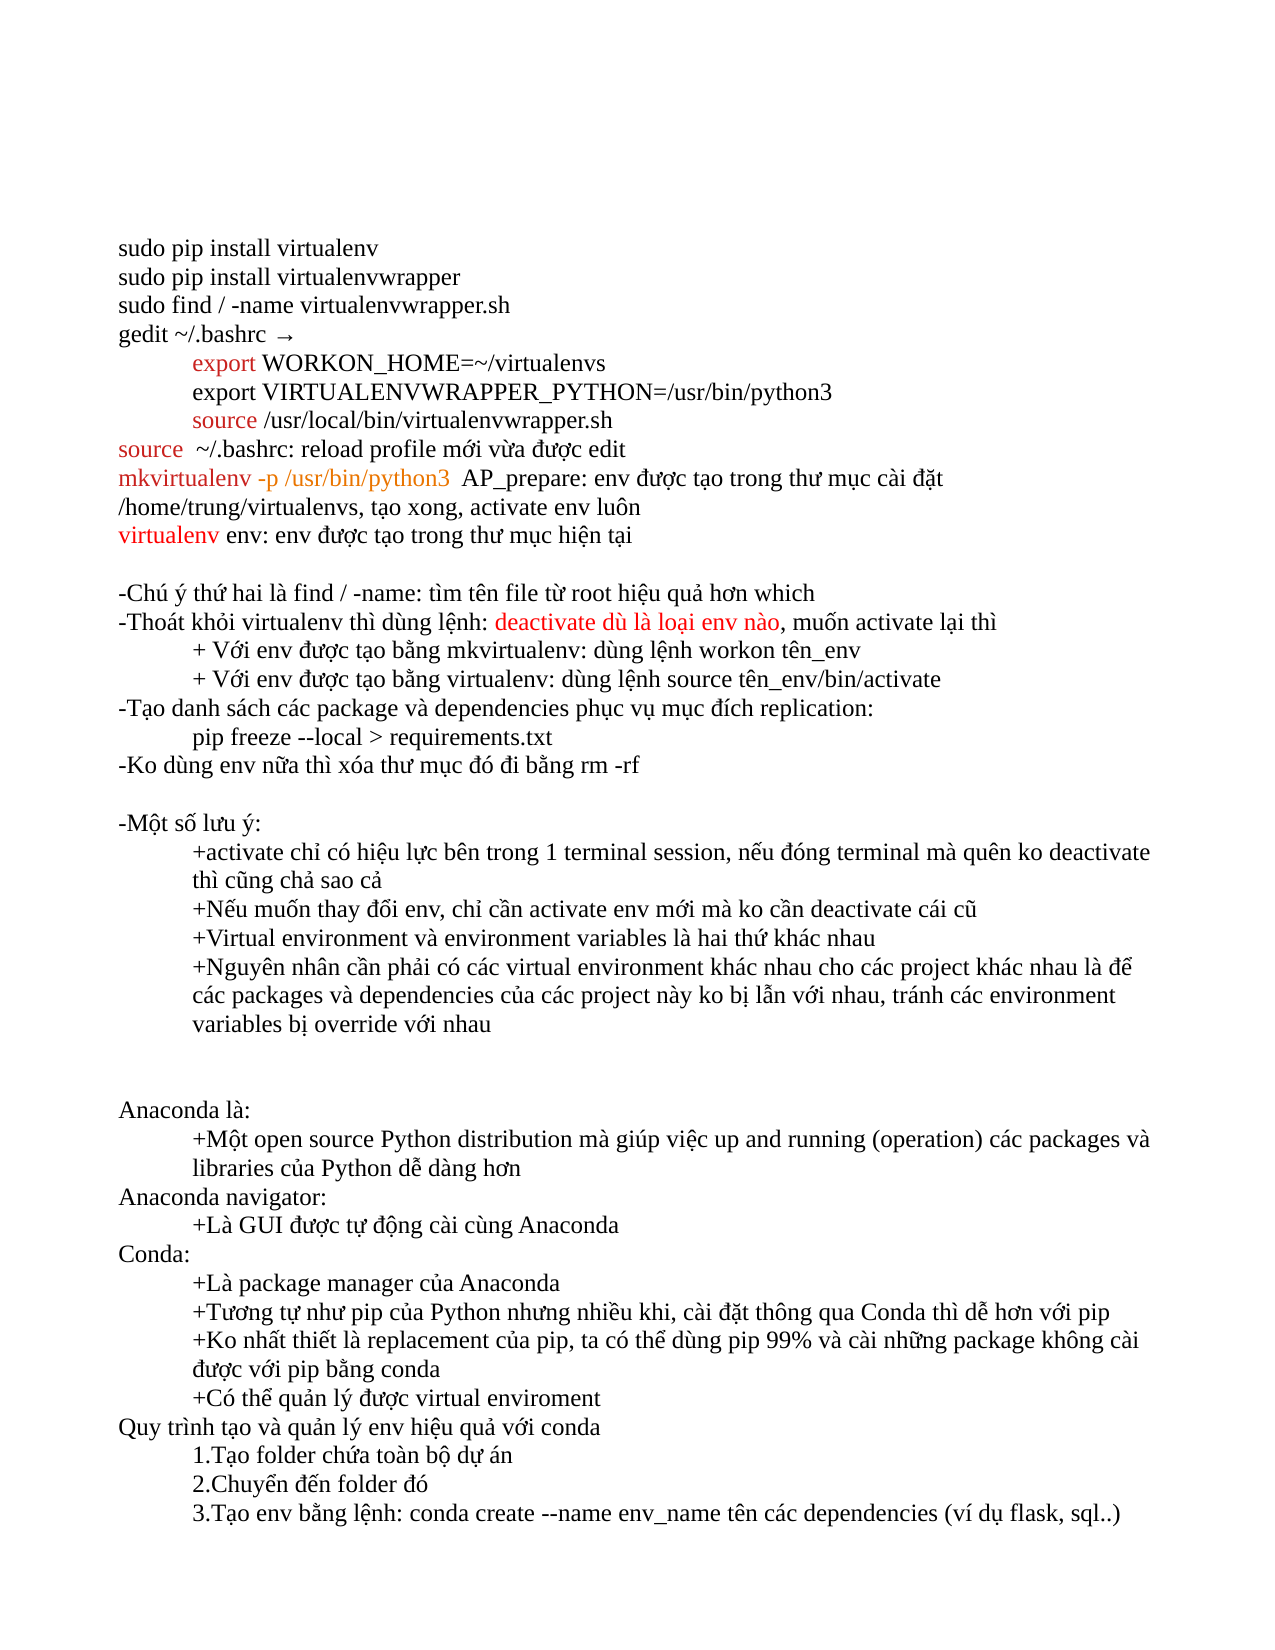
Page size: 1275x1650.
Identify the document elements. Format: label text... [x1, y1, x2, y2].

text sudo pip install virtualenvwrapper [118, 262, 1157, 291]
text sudo find / -name virtualenvwrapper.sh [118, 291, 1157, 319]
text -Thoát khỏi virtualenv thì dùng lệnh: deactivate dù là loại env nào, muốn activate lại thì [118, 607, 1157, 636]
text Anaconda là: [118, 1096, 1157, 1124]
text sudo pip install virtualenv [118, 233, 1157, 262]
text +activate chỉ có hiệu lực bên trong 1 terminal session, nếu đóng terminal mà quên ko deactivate thì cũng chả sao cả [118, 837, 1157, 894]
text Conda: [118, 1239, 1157, 1268]
text Quy trình tạo và quản lý env hiệu quả với conda [118, 1412, 1157, 1441]
text +Một open source Python distribution mà giúp việc up and running (operation) các packages và libraries của Python dễ dàng hơn [118, 1124, 1157, 1182]
text export VIRTUALENVWRAPPER_PYTHON=/usr/bin/python3 [192, 377, 1157, 406]
text 3.Tạo env bằng lệnh: conda create --name env_name tên các dependencies (ví dụ flask, sql..) [118, 1498, 1157, 1527]
text +Nếu muốn thay đổi env, chỉ cần activate env mới mà ko cần deactivate cái cũ [118, 894, 1157, 923]
text +Virtual environment và environment variables là hai thứ khác nhau [118, 923, 1157, 952]
text 2.Chuyển đến folder đó [118, 1469, 1157, 1498]
text Anaconda navigator: [118, 1182, 1157, 1211]
text source ~/.bashrc: reload profile mới vừa được edit [118, 434, 1157, 463]
text -Một số lưu ý: [118, 808, 1157, 837]
text +Ko nhất thiết là replacement của pip, ta có thể dùng pip 99% và cài những package không cài được với pip bằng conda [118, 1326, 1157, 1383]
text -Chú ý thứ hai là find / -name: tìm tên file từ root hiệu quả hơn which [118, 578, 1157, 607]
text export WORKON_HOME=~/virtualenvs [118, 348, 1157, 377]
text -Ko dùng env nữa thì xóa thư mục đó đi bằng rm -rf [118, 751, 1157, 779]
text +Nguyên nhân cần phải có các virtual environment khác nhau cho các project khác nhau là để các packages và dependencies của các project này ko bị lẫn với nhau, tránh các environment variables bị override với nhau [118, 952, 1157, 1038]
text +Là package manager của Anaconda [118, 1268, 1157, 1297]
text + Với env được tạo bằng virtualenv: dùng lệnh source tên_env/bin/activate [118, 664, 1157, 693]
text +Là GUI được tự động cài cùng Anaconda [118, 1211, 1157, 1239]
text + Với env được tạo bằng mkvirtualenv: dùng lệnh workon tên_env [118, 636, 1157, 664]
text -Tạo danh sách các package và dependencies phục vụ mục đích replication: [118, 693, 1157, 722]
text +Có thể quản lý được virtual enviroment [118, 1383, 1157, 1412]
text source /usr/local/bin/virtualenvwrapper.sh [192, 406, 1157, 434]
text +Tương tự như pip của Python nhưng nhiều khi, cài đặt thông qua Conda thì dễ hơn với pip [118, 1297, 1157, 1326]
text 1.Tạo folder chứa toàn bộ dự án [118, 1441, 1157, 1469]
text gedit ~/.bashrc → [118, 319, 1157, 348]
text mkvirtualenv -p /usr/bin/python3 AP_prepare: env được tạo trong thư mục cài đặt /home/trung/virtualenvs, tạo xong, activate env luôn [118, 463, 1157, 521]
text virtualenv env: env được tạo trong thư mục hiện tại [118, 521, 1157, 549]
text pip freeze --local > requirements.txt [118, 722, 1157, 751]
